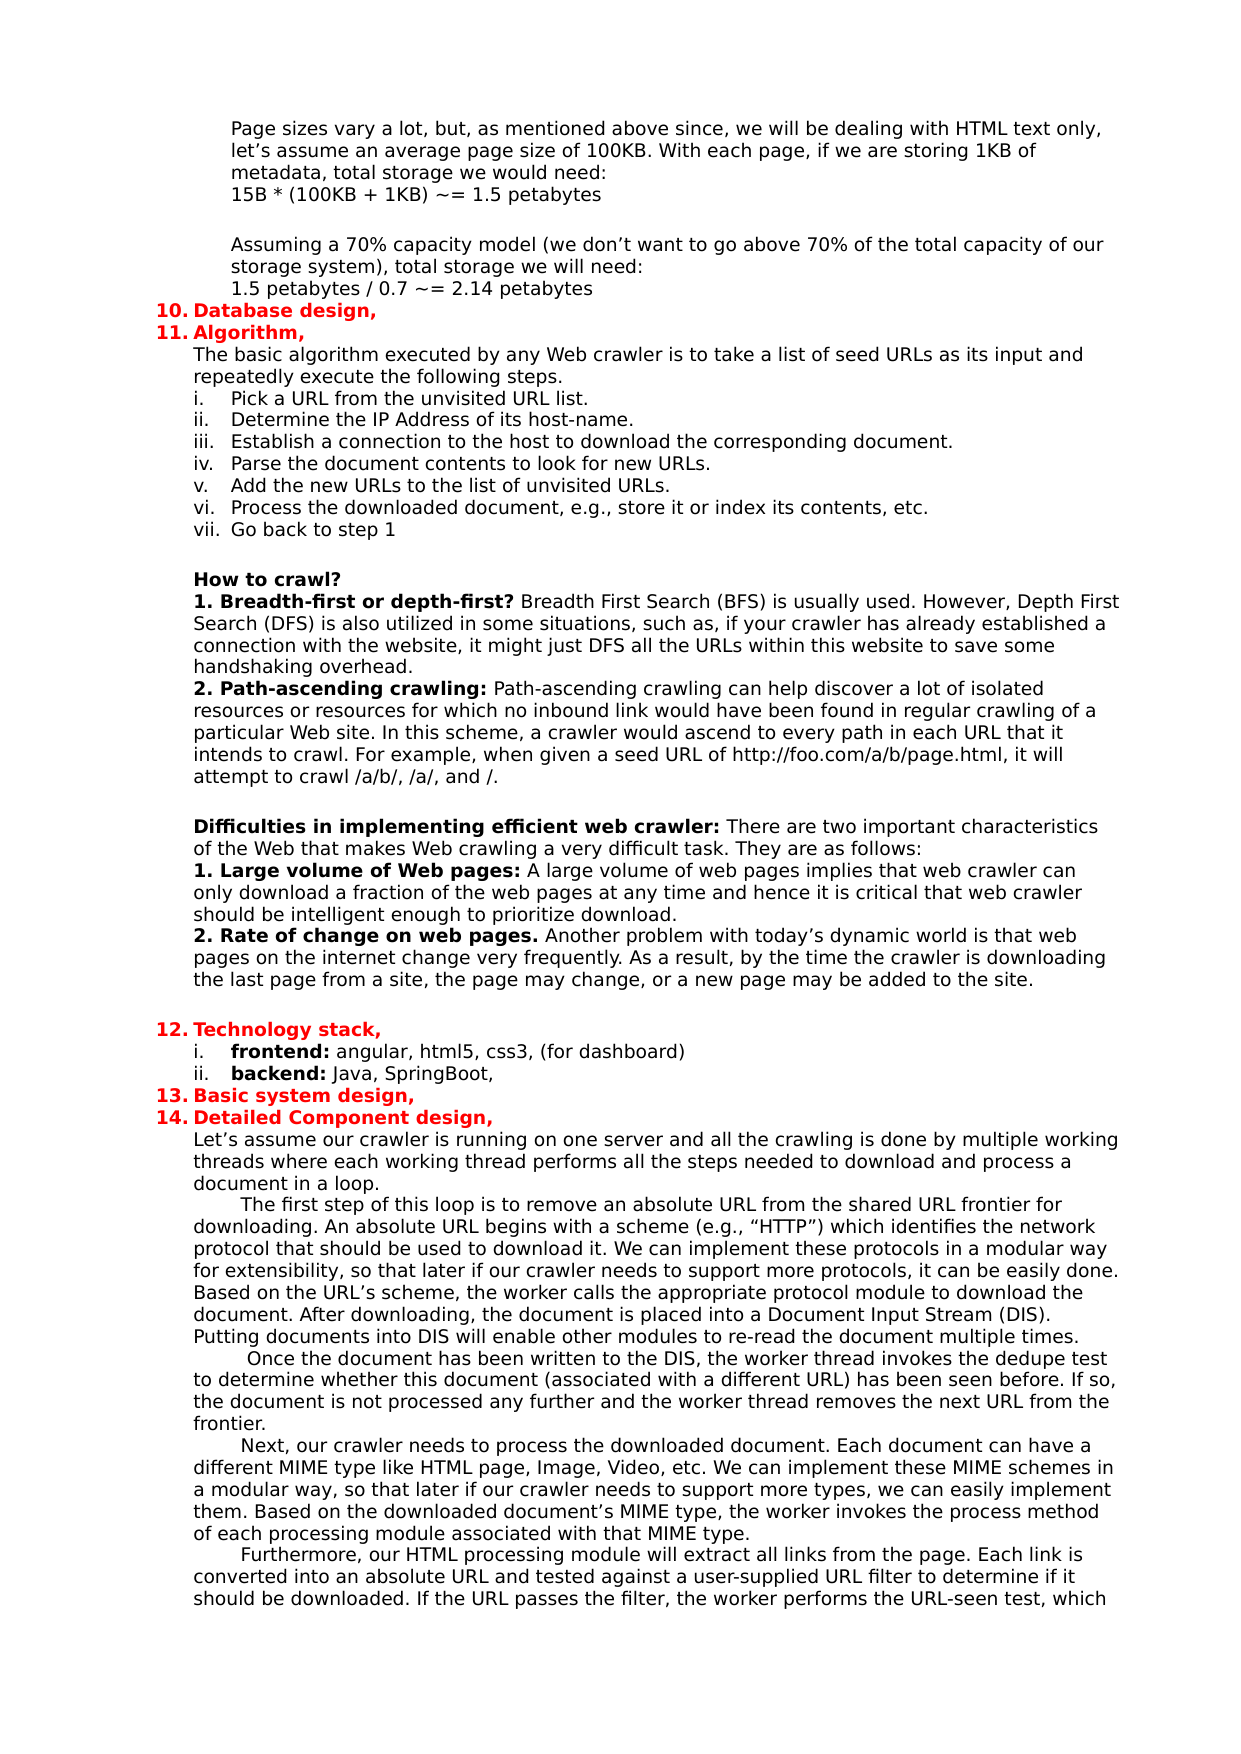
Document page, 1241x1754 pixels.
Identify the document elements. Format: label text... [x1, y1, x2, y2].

list The basic algorithm executed by any Web crawler is to take a list of seed URLs as its input and repeatedly execute the following steps. [156, 344, 1122, 387]
list Parse the document contents to look for new URLs. [193, 453, 1122, 475]
list Let’s assume our crawler is running on one server and all the crawling is done by multiple working threads where each working thread performs all the steps needed to download and process a document in a loop. [156, 1129, 1122, 1194]
list Assuming a 70% capacity model (we don’t want to go above 70% of the total capacity of our storage system), total storage we will need: [193, 234, 1122, 278]
list Technology stack, [156, 1019, 1122, 1041]
list 1.5 petabytes / 0.7 ~= 2.14 petabytes [193, 278, 1122, 300]
list How to crawl? [156, 569, 1122, 591]
list frontend: angular, html5, css3, (for dashboard) [193, 1041, 1122, 1063]
list Algorithm, [156, 322, 1122, 344]
list 15B * (100KB + 1KB) ~= 1.5 petabytes [193, 184, 1122, 206]
list 1. Breadth-first or depth-first? Breadth First Search (BFS) is usually used. However, Depth First Search (DFS) is also utilized in some situations, such as, if your crawler has already established a connection with the website, it might just DFS all the URLs within this website to save some handshaking overhead. [156, 591, 1122, 678]
list 2. Rate of change on web pages. Another problem with today’s dynamic world is that web pages on the internet change very frequently. As a result, by the time the crawler is downloading the last page from a site, the page may change, or a new page may be added to the site. [156, 925, 1122, 991]
list 2. Path-ascending crawling: Path-ascending crawling can help discover a lot of isolated resources or resources for which no inbound link would have been found in regular crawling of a particular Web site. In this scheme, a crawler would ascend to every path in each URL that it intends to crawl. For example, when given a seed URL of http://foo.com/a/b/page.html, it will attempt to crawl /a/b/, /a/, and /. [156, 678, 1122, 788]
list backend: Java, SpringBoot, [193, 1063, 1122, 1085]
list Go back to step 1 [193, 519, 1122, 541]
list Database design, [156, 300, 1122, 322]
list 1. Large volume of Web pages: A large volume of web pages implies that web crawler can only download a fraction of the web pages at any time and hence it is critical that web crawler should be intelligent enough to prioritize download. [156, 860, 1122, 925]
list Furthermore, our HTML processing module will extract all links from the page. Each link is converted into an absolute URL and tested against a user-supplied URL filter to determine if it should be downloaded. If the URL passes the filter, the worker performs the URL-seen test, which [156, 1544, 1122, 1610]
list Process the downloaded document, e.g., store it or index its contents, etc. [193, 497, 1122, 519]
list Determine the IP Address of its host-name. [193, 409, 1122, 431]
list Difficulties in implementing efficient web crawler: There are two important characteristics of the Web that makes Web crawling a very difficult task. They are as follows: [156, 816, 1122, 860]
list Pick a URL from the unvisited URL list. [193, 387, 1122, 409]
list Once the document has been written to the DIS, the worker thread invokes the dedupe test to determine whether this document (associated with a different URL) has been seen before. If so, the document is not processed any further and the worker thread removes the next URL from the frontier. [156, 1347, 1122, 1435]
list Basic system design, [156, 1085, 1122, 1107]
list Add the new URLs to the list of unvisited URLs. [193, 475, 1122, 497]
list The first step of this loop is to remove an absolute URL from the shared URL frontier for downloading. An absolute URL begins with a scheme (e.g., “HTTP”) which identifies the network protocol that should be used to download it. We can implement these protocols in a modular way for extensibility, so that later if our crawler needs to support more protocols, it can be easily done. Based on the URL’s scheme, the worker calls the appropriate protocol module to download the document. After downloading, the document is placed into a Document Input Stream (DIS). Putting documents into DIS will enable other modules to re-read the document multiple times. [156, 1194, 1122, 1347]
list Next, our crawler needs to process the downloaded document. Each document can have a different MIME type like HTML page, Image, Video, etc. We can implement these MIME schemes in a modular way, so that later if our crawler needs to support more types, we can easily implement them. Based on the downloaded document’s MIME type, the worker invokes the process method of each processing module associated with that MIME type. [156, 1435, 1122, 1544]
list Detailed Component design, [156, 1107, 1122, 1129]
list Establish a connection to the host to download the corresponding document. [193, 431, 1122, 453]
list Page sizes vary a lot, but, as mentioned above since, we will be dealing with HTML text only, let’s assume an average page size of 100KB. With each page, if we are storing 1KB of metadata, total storage we would need: [193, 118, 1122, 184]
